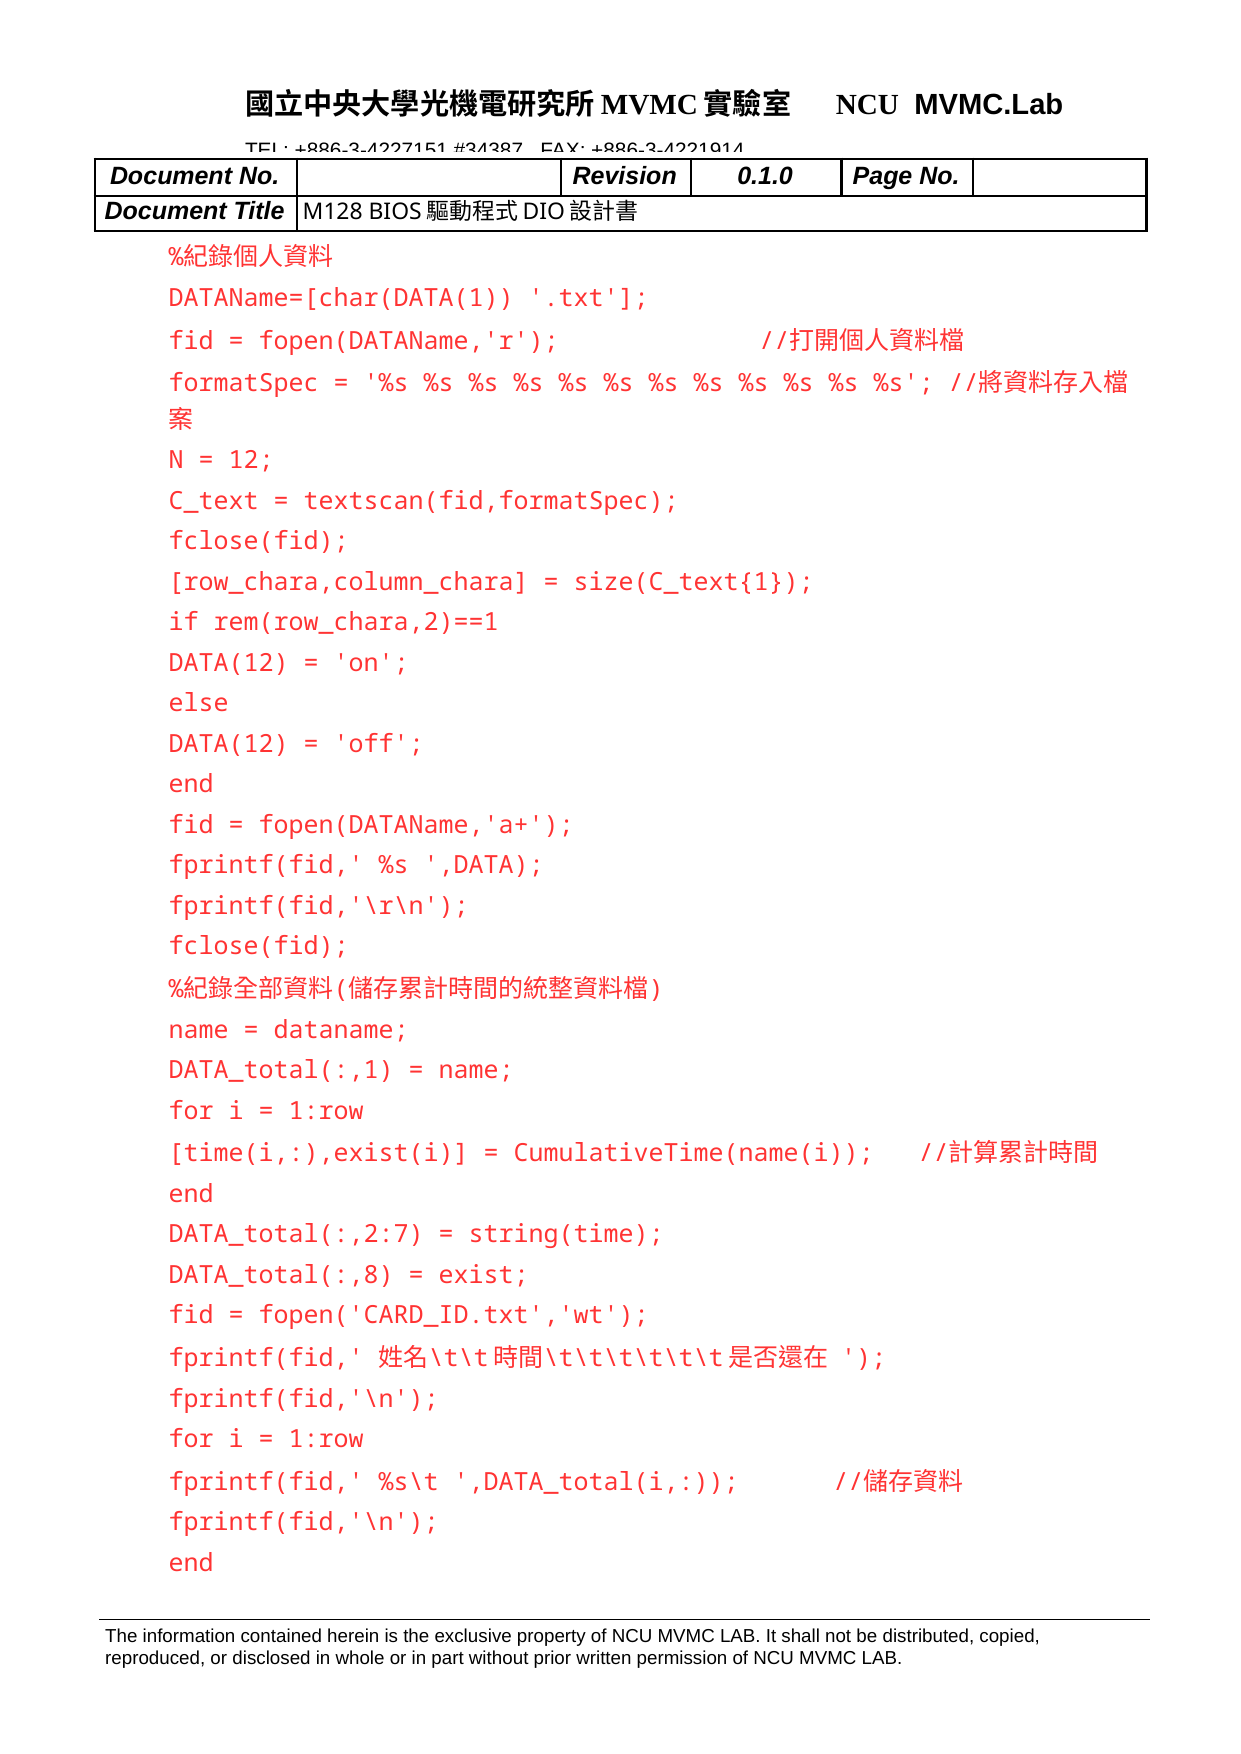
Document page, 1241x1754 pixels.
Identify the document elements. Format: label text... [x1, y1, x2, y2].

text fclose(fid); [168, 523, 1146, 557]
text N = 12; [168, 442, 1146, 476]
text DATAName=[char(DATA(1)) '.txt']; [168, 279, 1146, 314]
text DATA_total(:,1) = name; [168, 1052, 1146, 1086]
text name = dataname; [168, 1011, 1146, 1045]
text fid = fopen(DATAName,'r'); //打開個人資料檔 [168, 320, 1146, 356]
text [time(i,:),exist(i)] = CumulativeTime(name(i)); //計算累計時間 [168, 1133, 1146, 1169]
text fprintf(fid,'\r\n'); [168, 887, 1146, 922]
text formatSpec = '%s %s %s %s %s %s %s %s %s %s %s %s'; //將資料存入檔案 [168, 363, 1146, 435]
text for i = 1:row [168, 1092, 1146, 1126]
text fprintf(fid,'\n'); [168, 1504, 1146, 1538]
text fprintf(fid,' %s ',DATA); [168, 847, 1146, 881]
text fprintf(fid,' 姓名\t\t時間\t\t\t\t\t\t是否還在 '); [168, 1338, 1146, 1374]
text DATA_total(:,8) = exist; [168, 1257, 1146, 1291]
text fprintf(fid,'\n'); [168, 1380, 1146, 1414]
text end [168, 1544, 1146, 1579]
text if rem(row_chara,2)==1 [168, 604, 1146, 638]
text DATA_total(:,2:7) = string(time); [168, 1216, 1146, 1250]
text fprintf(fid,' %s\t ',DATA_total(i,:)); //儲存資料 [168, 1461, 1146, 1498]
text DATA(12) = 'on'; [168, 644, 1146, 678]
text else [168, 685, 1146, 719]
text fclose(fid); [168, 928, 1146, 962]
text end [168, 1176, 1146, 1209]
text %紀錄個人資料 [168, 237, 1146, 273]
text DATA(12) = 'off'; [168, 725, 1146, 759]
text end [168, 766, 1146, 800]
text [row_chara,column_chara] = size(C_text{1}); [168, 563, 1146, 597]
text C_text = textscan(fid,formatSpec); [168, 482, 1146, 516]
text fid = fopen(DATAName,'a+'); [168, 806, 1146, 841]
text for i = 1:row [168, 1421, 1146, 1455]
text %紀錄全部資料(儲存累計時間的統整資料檔) [168, 968, 1146, 1005]
text fid = fopen('CARD_ID.txt','wt'); [168, 1297, 1146, 1331]
